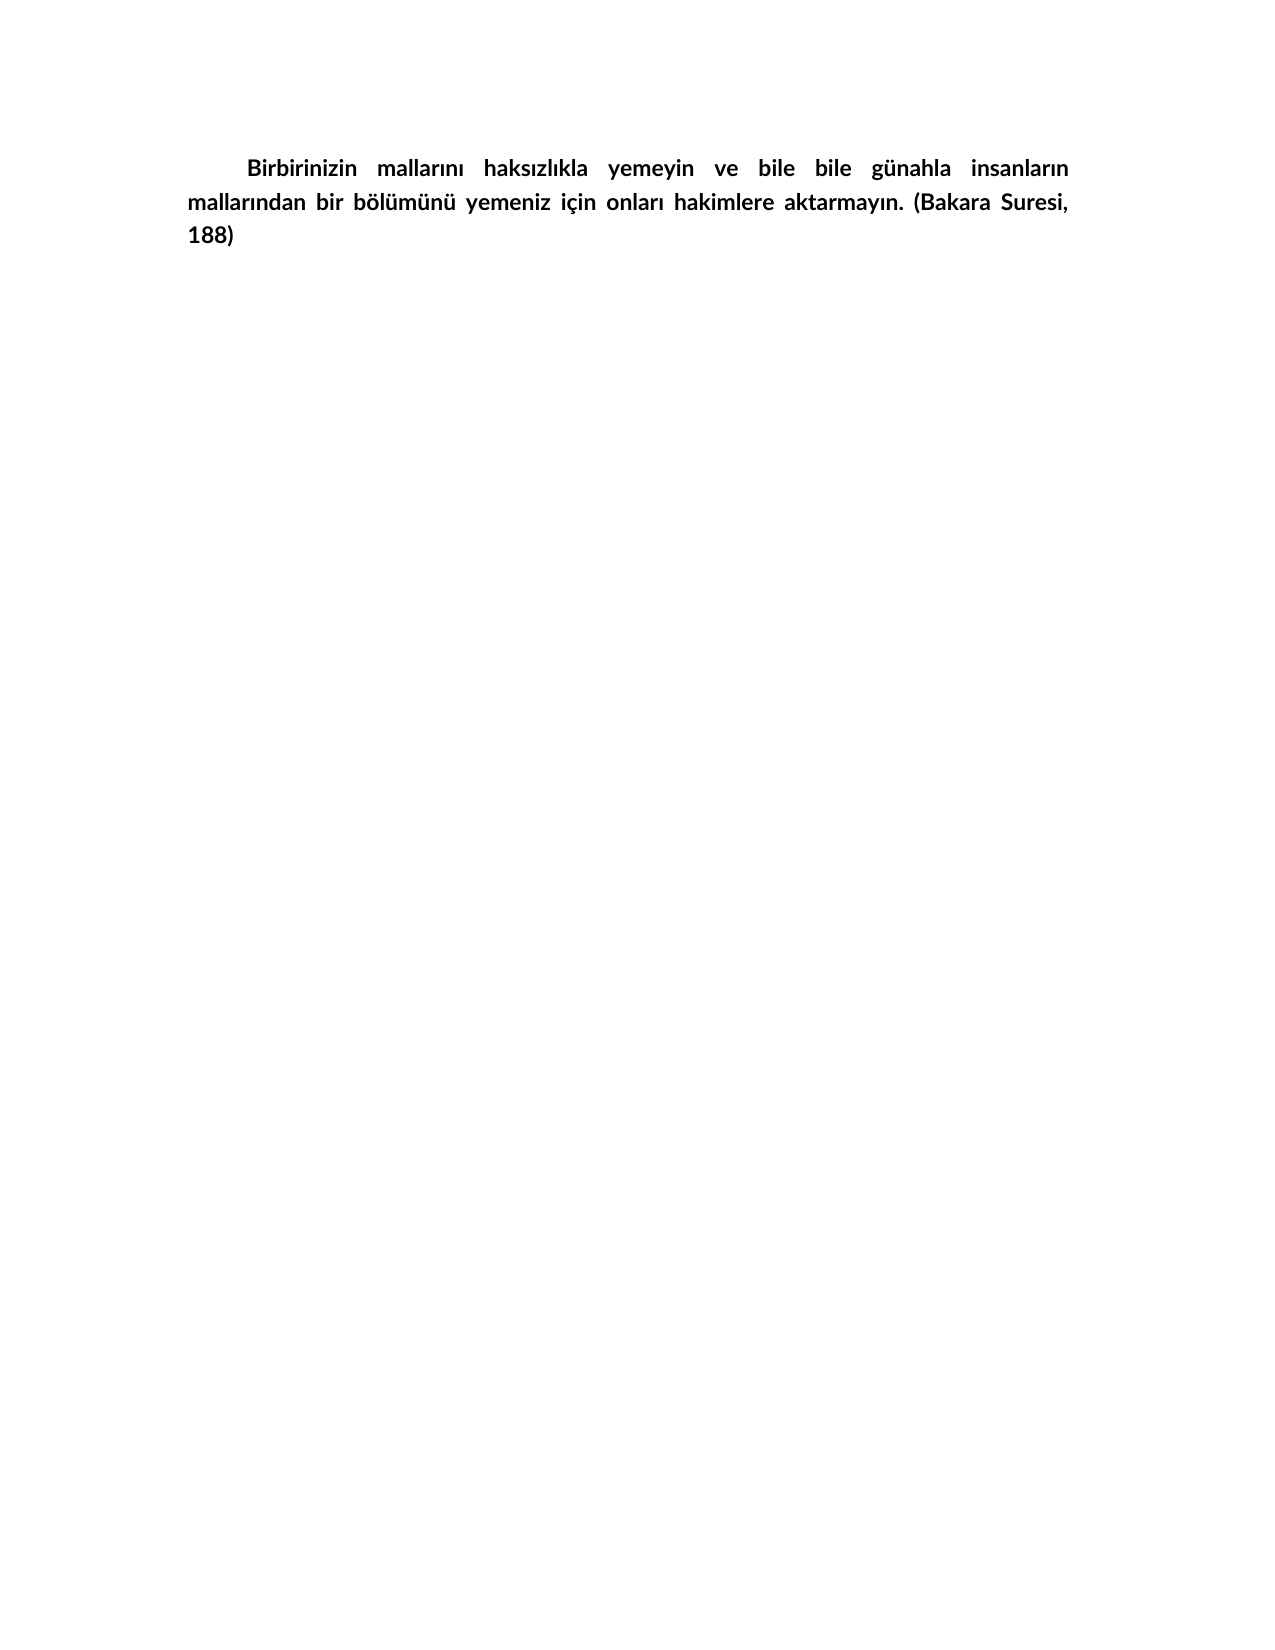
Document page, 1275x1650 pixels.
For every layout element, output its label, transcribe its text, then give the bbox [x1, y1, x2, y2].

text Birbirinizin mallarını haksızlıkla yemeyin ve bile bile günahla insanların mallarından bir bölümünü yemeniz için onları hakimlere aktarmayın. (Bakara Suresi, 188) [187, 150, 1070, 250]
